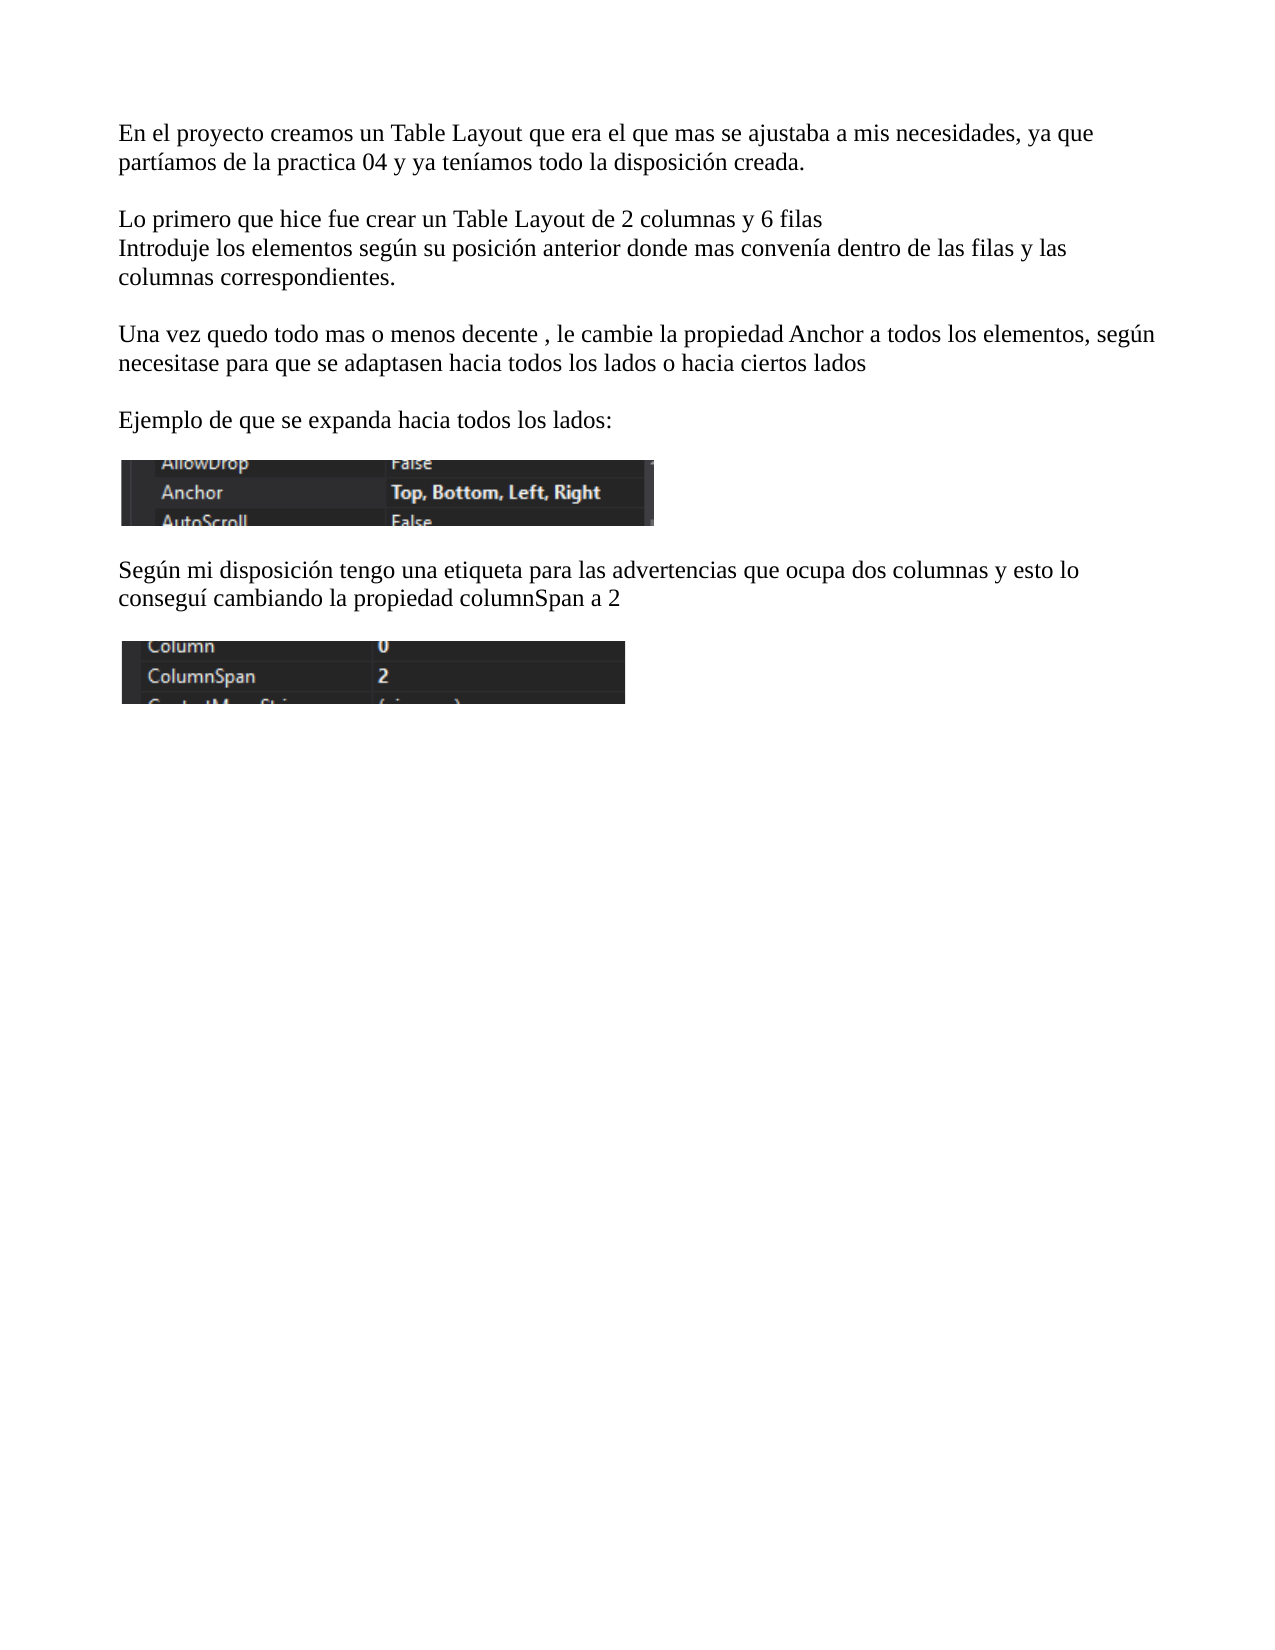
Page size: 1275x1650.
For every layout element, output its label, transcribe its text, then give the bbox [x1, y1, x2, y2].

text En el proyecto creamos un Table Layout que era el que mas se ajustaba a mis necesidades, ya que partíamos de la practica 04 y ya teníamos todo la disposición creada. [118, 118, 1157, 176]
text Una vez quedo todo mas o menos decente , le cambie la propiedad Anchor a todos los elementos, según necesitase para que se adaptasen hacia todos los lados o hacia ciertos lados [118, 319, 1157, 377]
picture [121, 641, 625, 704]
text Lo primero que hice fue crear un Table Layout de 2 columnas y 6 filas [118, 204, 1157, 233]
text Según mi disposición tengo una etiqueta para las advertencias que ocupa dos columnas y esto lo conseguí cambiando la propiedad columnSpan a 2 [118, 555, 1157, 612]
text Introduje los elementos según su posición anterior donde mas convenía dentro de las filas y las columnas correspondientes. [118, 233, 1157, 291]
text Ejemplo de que se expanda hacia todos los lados: [118, 406, 1157, 434]
picture [121, 460, 654, 526]
